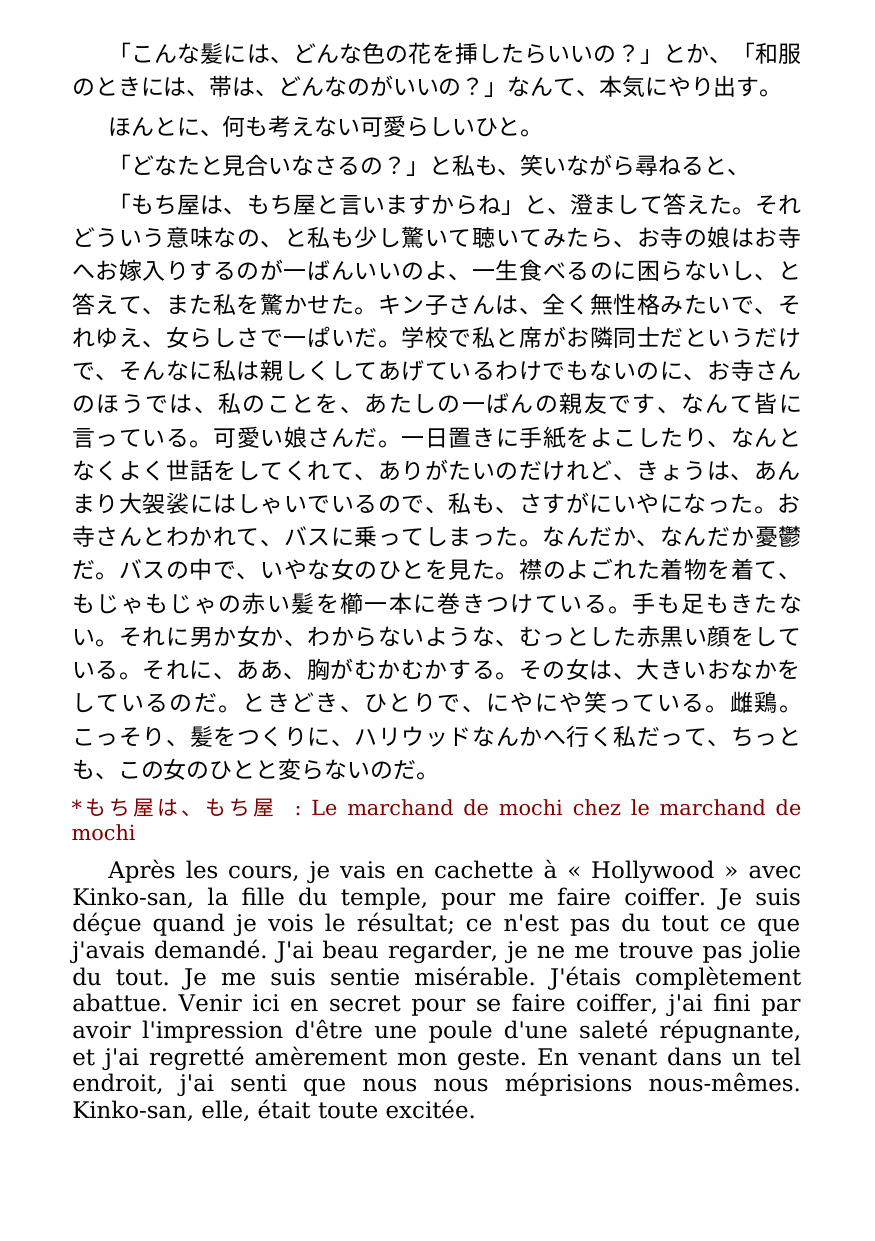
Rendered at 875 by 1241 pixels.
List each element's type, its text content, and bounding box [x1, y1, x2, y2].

text 「もち屋は、もち屋と言いますからね」と、澄まして答えた。それどういう意味なの、と私も少し驚いて聴いてみたら、お寺の娘はお寺へお嫁入りするのが一ばんいいのよ、一生食べるのに困らないし、と答えて、また私を驚かせた。キン子さんは、全く無性格みたいで、それゆえ、女らしさで一ぱいだ。学校で私と席がお隣同士だというだけで、そんなに私は親しくしてあげているわけでもないのに、お寺さんのほうでは、私のことを、あたしの一ばんの親友です、なんて皆に言っている。可愛い娘さんだ。一日置きに手紙をよこしたり、なんとなくよく世話をしてくれて、ありがたいのだけれど、きょうは、あんまり大袈裟にはしゃいでいるので、私も、さすがにいやになった。お寺さんとわかれて、バスに乗ってしまった。なんだか、なんだか憂鬱だ。バスの中で、いやな女のひとを見た。襟のよごれた着物を着て、もじゃもじゃの赤い髪を櫛一本に巻きつけている。手も足もきたない。それに男か女か、わからないような、むっとした赤黒い顔をしている。それに、ああ、胸がむかむかする。その女は、大きいおなかをしているのだ。ときどき、ひとりで、にやにや笑っている。雌鶏。こっそり、髪をつくりに、ハリウッドなんかへ行く私だって、ちっとも、この女のひとと変らないのだ。 [72, 187, 802, 785]
text 「こんな髪には、どんな色の花を挿したらいいの？」とか、「和服のときには、帯は、どんなのがいいの？」なんて、本気にやり出す。 [72, 36, 802, 102]
text Après les cours, je vais en cachette à « Hollywood » avec Kinko-san, la fille du temple, pour me faire coiffer. Je suis déçue quand je vois le résultat; ce n'est pas du tout ce que j'avais demandé. J'ai beau regarder, je ne me trouve pas jolie du tout. Je me suis sentie misérable. J'étais complètement abattue. Venir ici en secret pour se faire coiffer, j'ai fini par avoir l'impression d'être une poule d'une saleté répugnante, et j'ai regretté amèrement mon geste. En venant dans un tel endroit, j'ai senti que nous nous méprisions nous-mêmes. Kinko-san, elle, était toute excitée. [72, 857, 802, 1124]
text *もち屋は、もち屋 : Le marchand de mochi chez le marchand de mochi [71, 791, 803, 845]
text ほんとに、何も考えない可愛らしいひと。 [72, 108, 802, 142]
text 「どなたと見合いなさるの？」と私も、笑いながら尋ねると、 [72, 148, 802, 181]
